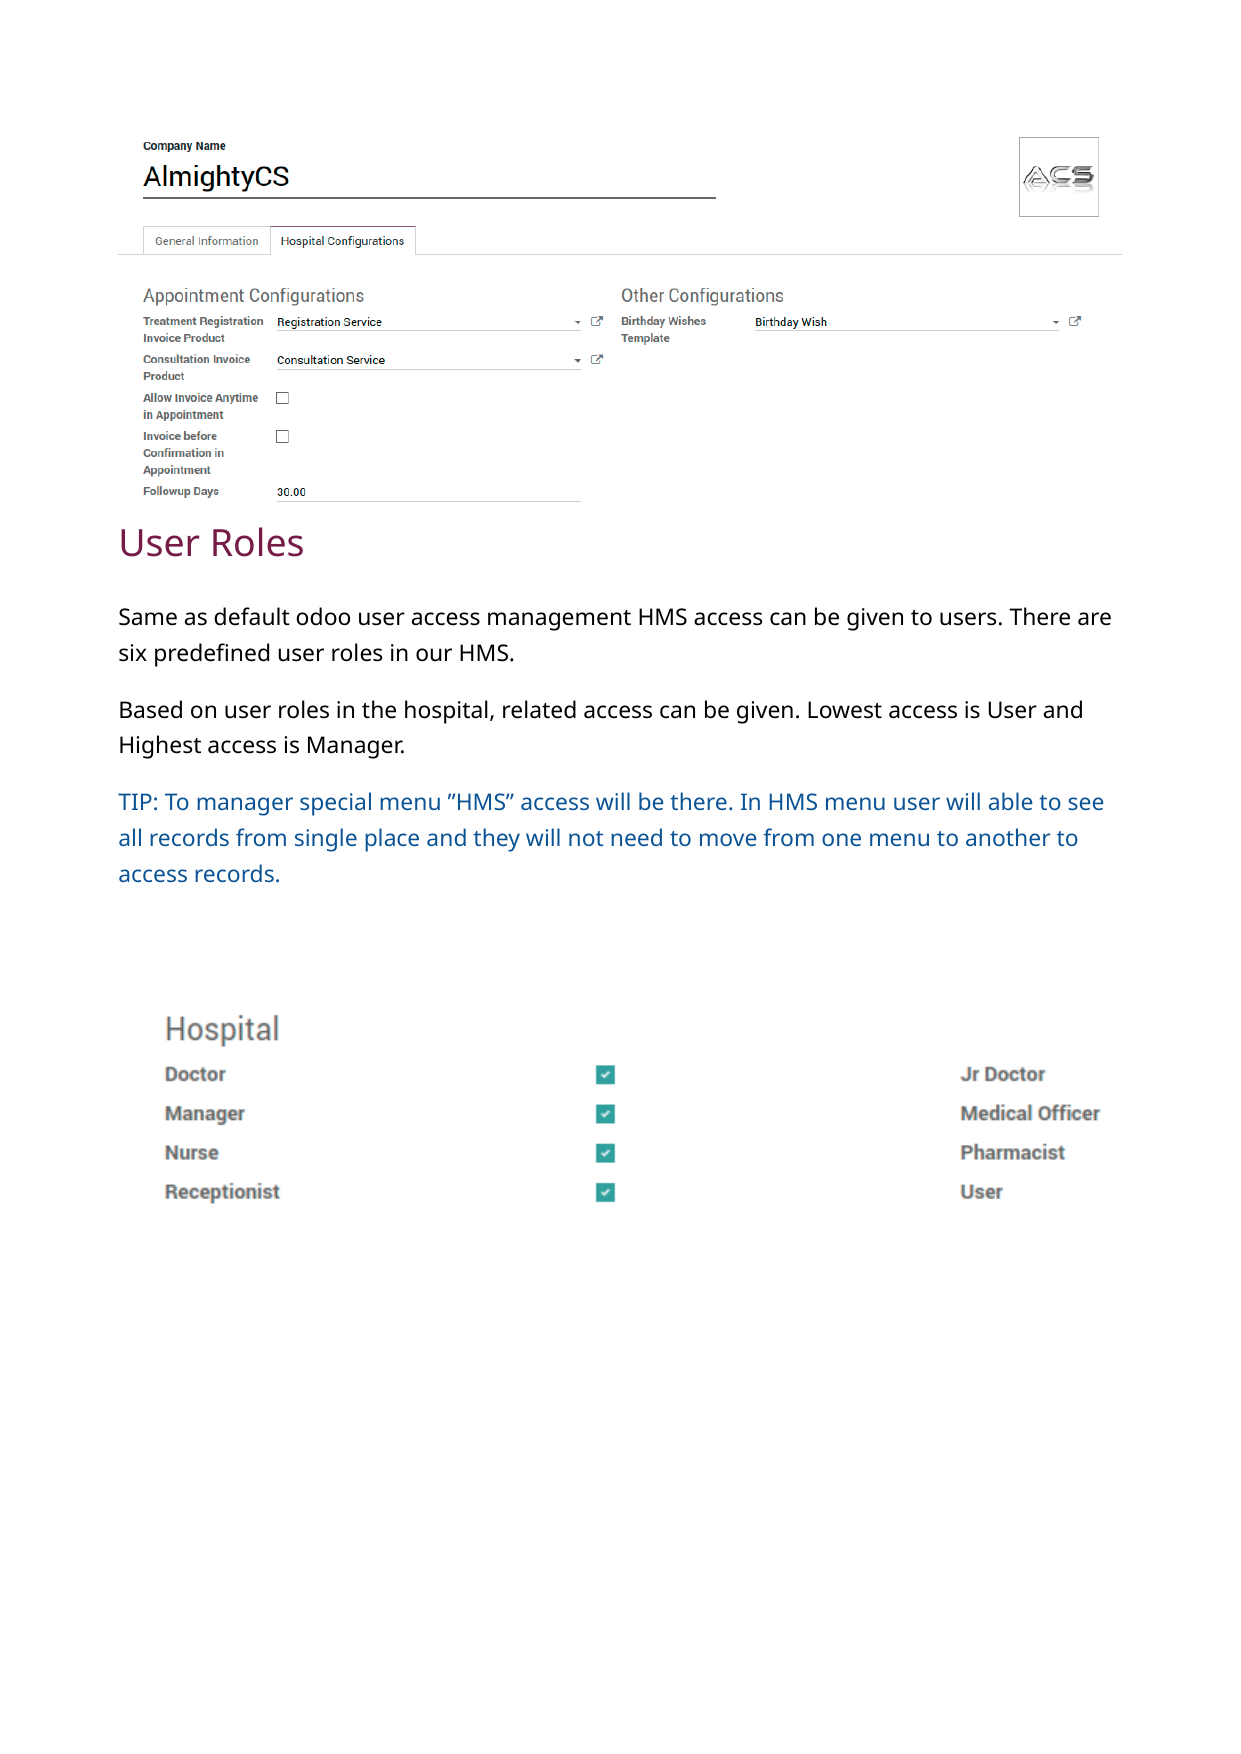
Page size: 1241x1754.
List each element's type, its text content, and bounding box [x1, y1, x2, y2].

subtitle User Roles [118, 517, 1122, 567]
picture [118, 118, 1123, 517]
text Based on user roles in the hospital, related access can be given. Lowest access is User and Highest access is Manager. [118, 693, 1122, 761]
picture [118, 995, 1241, 1232]
text TIP: To manager special menu ”HMS” access will be there. In HMS menu user will able to see all records from single place and they will not need to move from one menu to another to access records. [118, 786, 1122, 889]
text Same as default odoo user access management HMS access can be given to users. There are six predefined user roles in our HMS. [118, 601, 1122, 668]
